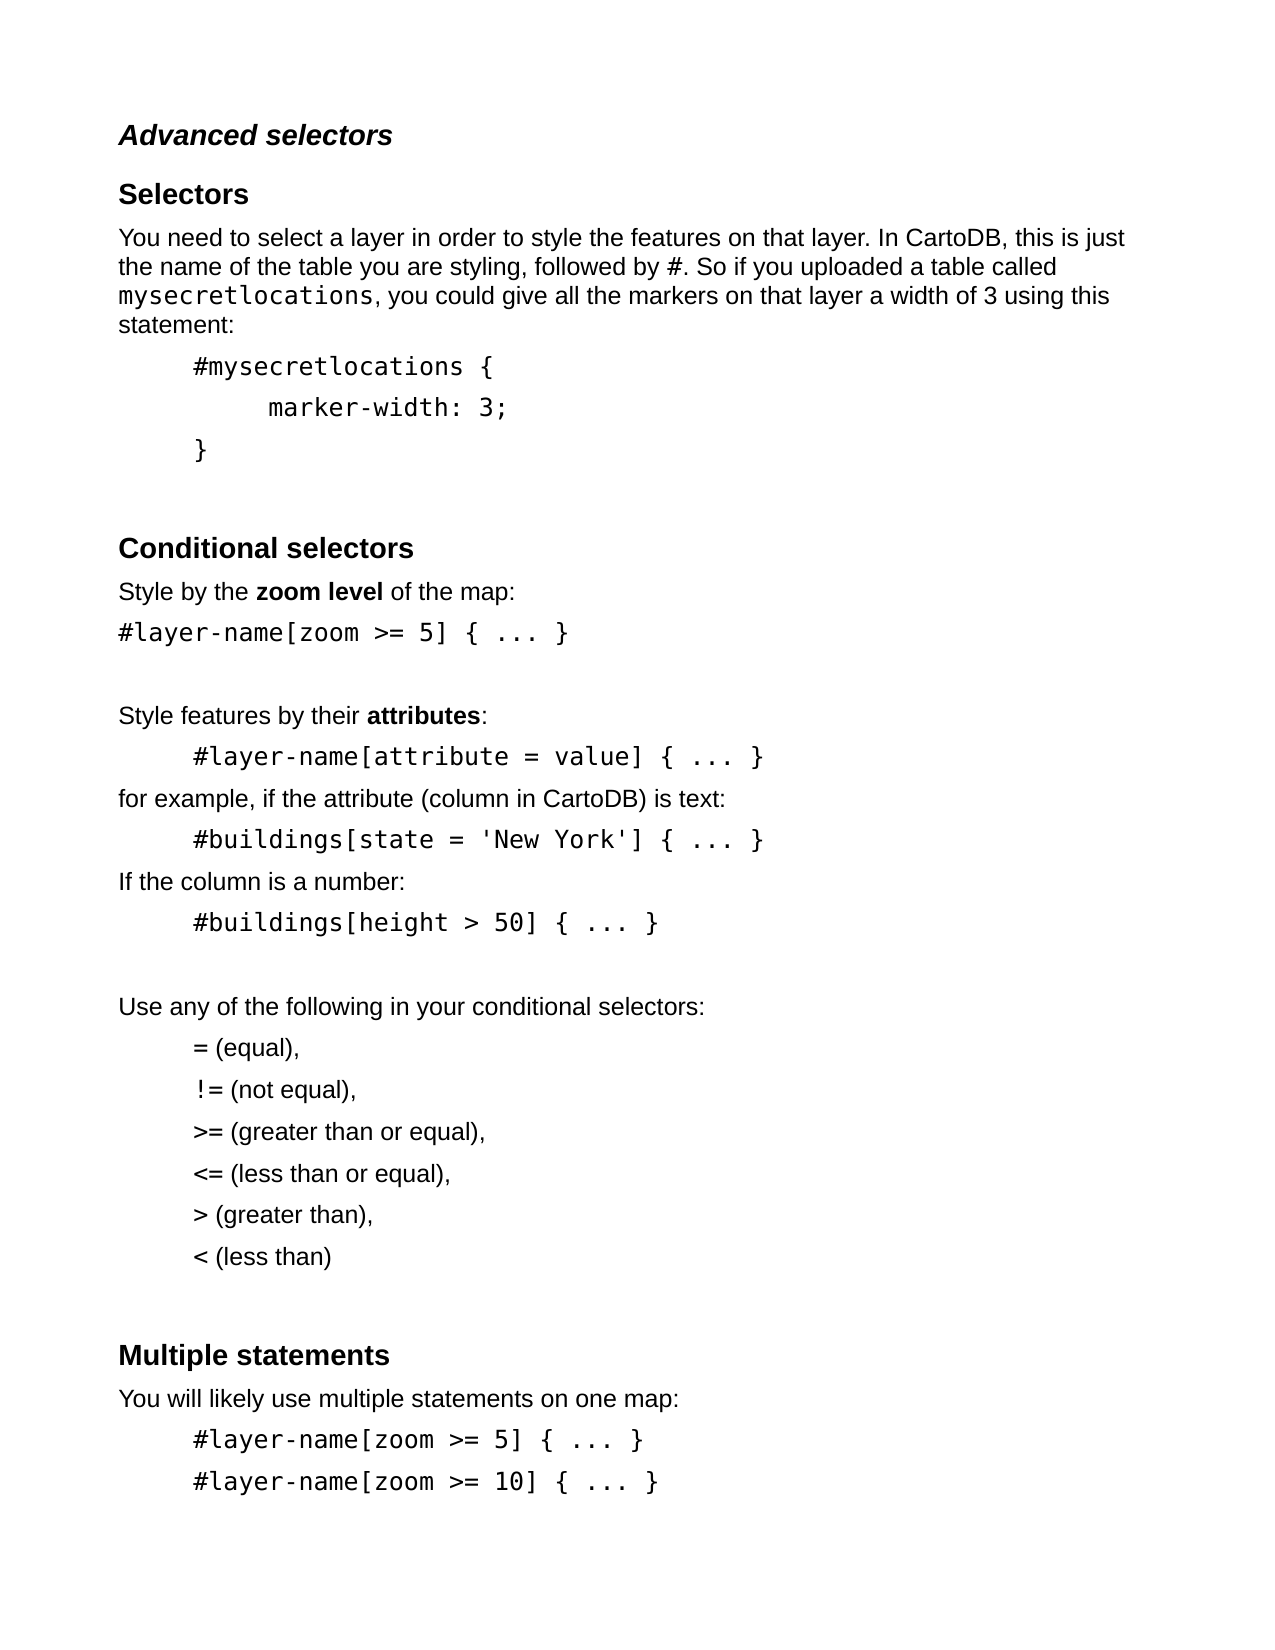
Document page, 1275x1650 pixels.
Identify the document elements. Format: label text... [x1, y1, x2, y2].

text < (less than) [118, 1242, 1157, 1272]
text #layer-name[zoom >= 5] { ... } [118, 618, 1157, 647]
text <= (less than or equal), [118, 1158, 1157, 1188]
text Style by the zoom level of the map: [118, 577, 1157, 606]
text Style features by their attributes: [118, 701, 1157, 730]
text #buildings[state = 'New York'] { ... } [118, 825, 1157, 854]
text >= (greater than or equal), [118, 1117, 1157, 1146]
text You will likely use multiple statements on one map: [118, 1384, 1157, 1413]
subtitle Conditional selectors [118, 531, 1157, 564]
text #layer-name[zoom >= 5] { ... } [118, 1425, 1157, 1454]
text != (not equal), [118, 1075, 1157, 1104]
text You need to select a layer in order to style the features on that layer. In CartoDB, this is just the name of the table you are styling, followed by #. So if you uploaded a table called mysecretlocations, you could give all the markers on that layer a width of 3 using this statement: [118, 223, 1157, 339]
text = (equal), [118, 1033, 1157, 1062]
text marker-width: 3; [118, 393, 1157, 422]
text If the column is a number: [118, 867, 1157, 896]
text > (greater than), [118, 1200, 1157, 1230]
text #layer-name[zoom >= 10] { ... } [118, 1467, 1157, 1496]
subtitle Multiple statements [118, 1338, 1157, 1371]
text #buildings[height > 50] { ... } [118, 908, 1157, 937]
text } [118, 435, 1157, 464]
text #mysecretlocations { [118, 351, 1157, 381]
subtitle Advanced selectors [118, 118, 1157, 152]
subtitle Selectors [118, 177, 1157, 210]
text #layer-name[attribute = value] { ... } [118, 742, 1157, 771]
text Use any of the following in your conditional selectors: [118, 992, 1157, 1020]
text for example, if the attribute (column in CartoDB) is text: [118, 784, 1157, 813]
